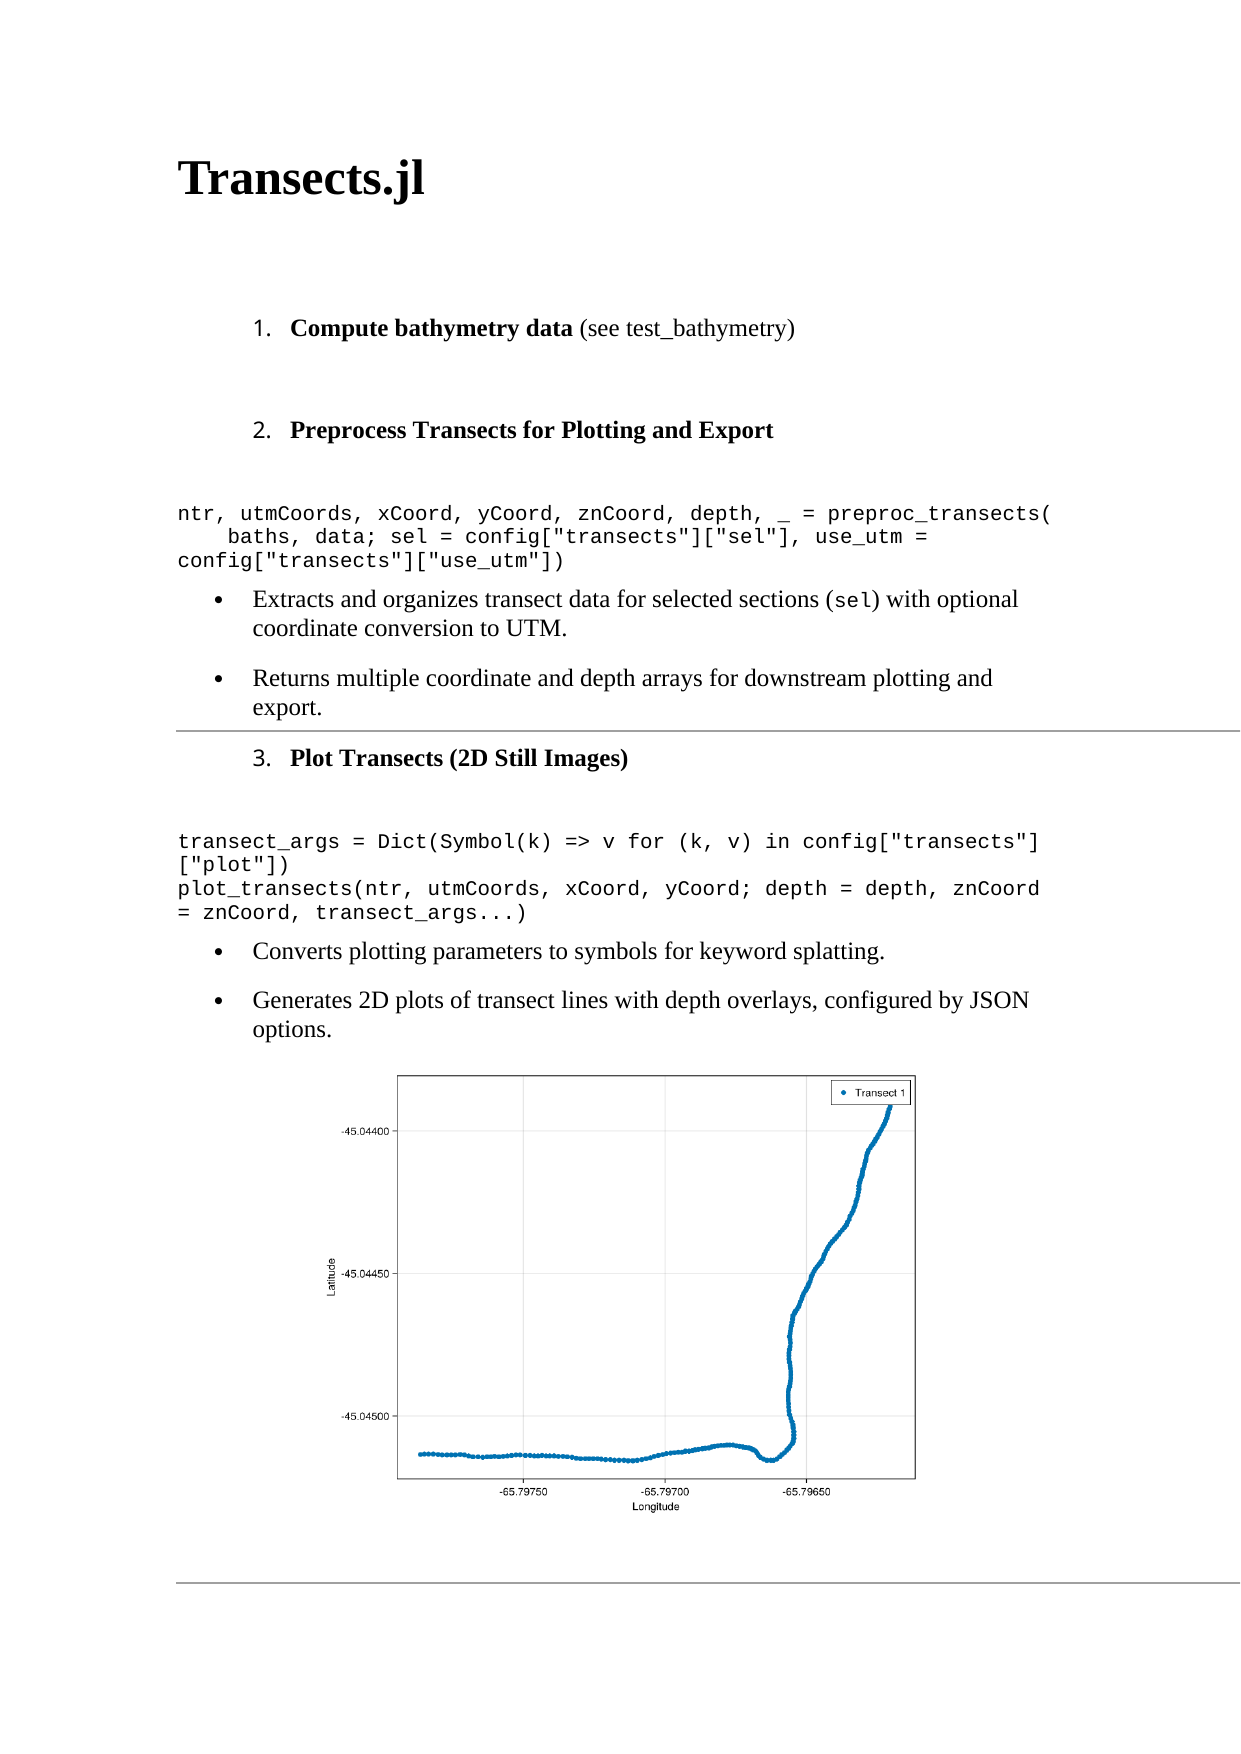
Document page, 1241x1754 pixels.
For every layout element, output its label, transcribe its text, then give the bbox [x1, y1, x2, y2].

list Returns multiple coordinate and depth arrays for downstream plotting and export. [215, 663, 1063, 721]
list Generates 2D plots of transect lines with depth overlays, configured by JSON options. [215, 985, 1063, 1043]
text ntr, utmCoords, xCoord, yCoord, znCoord, depth, _ = preproc_transects( [177, 503, 1063, 526]
list Compute bathymetry data (see test_bathymetry) [252, 312, 1063, 343]
list Plot Transects (2D Still Images) [252, 742, 1063, 773]
list Preprocess Transects for Plotting and Export [252, 414, 1063, 445]
text plot_transects(ntr, utmCoords, xCoord, yCoord; depth = depth, znCoord = znCoord, transect_args...) [177, 878, 1063, 925]
text baths, data; sel = config["transects"]["sel"], use_utm = config["transects"]["use_utm"]) [177, 526, 1063, 573]
list Converts plotting parameters to symbols for keyword splatting. [215, 936, 1063, 964]
text transect_args = Dict(Symbol(k) => v for (k, v) in config["transects"]["plot"]) [177, 831, 1063, 878]
list Extracts and organizes transect data for selected sections (sel) with optional coordinate conversion to UTM. [215, 584, 1063, 642]
text Transects.jl [177, 148, 1063, 205]
